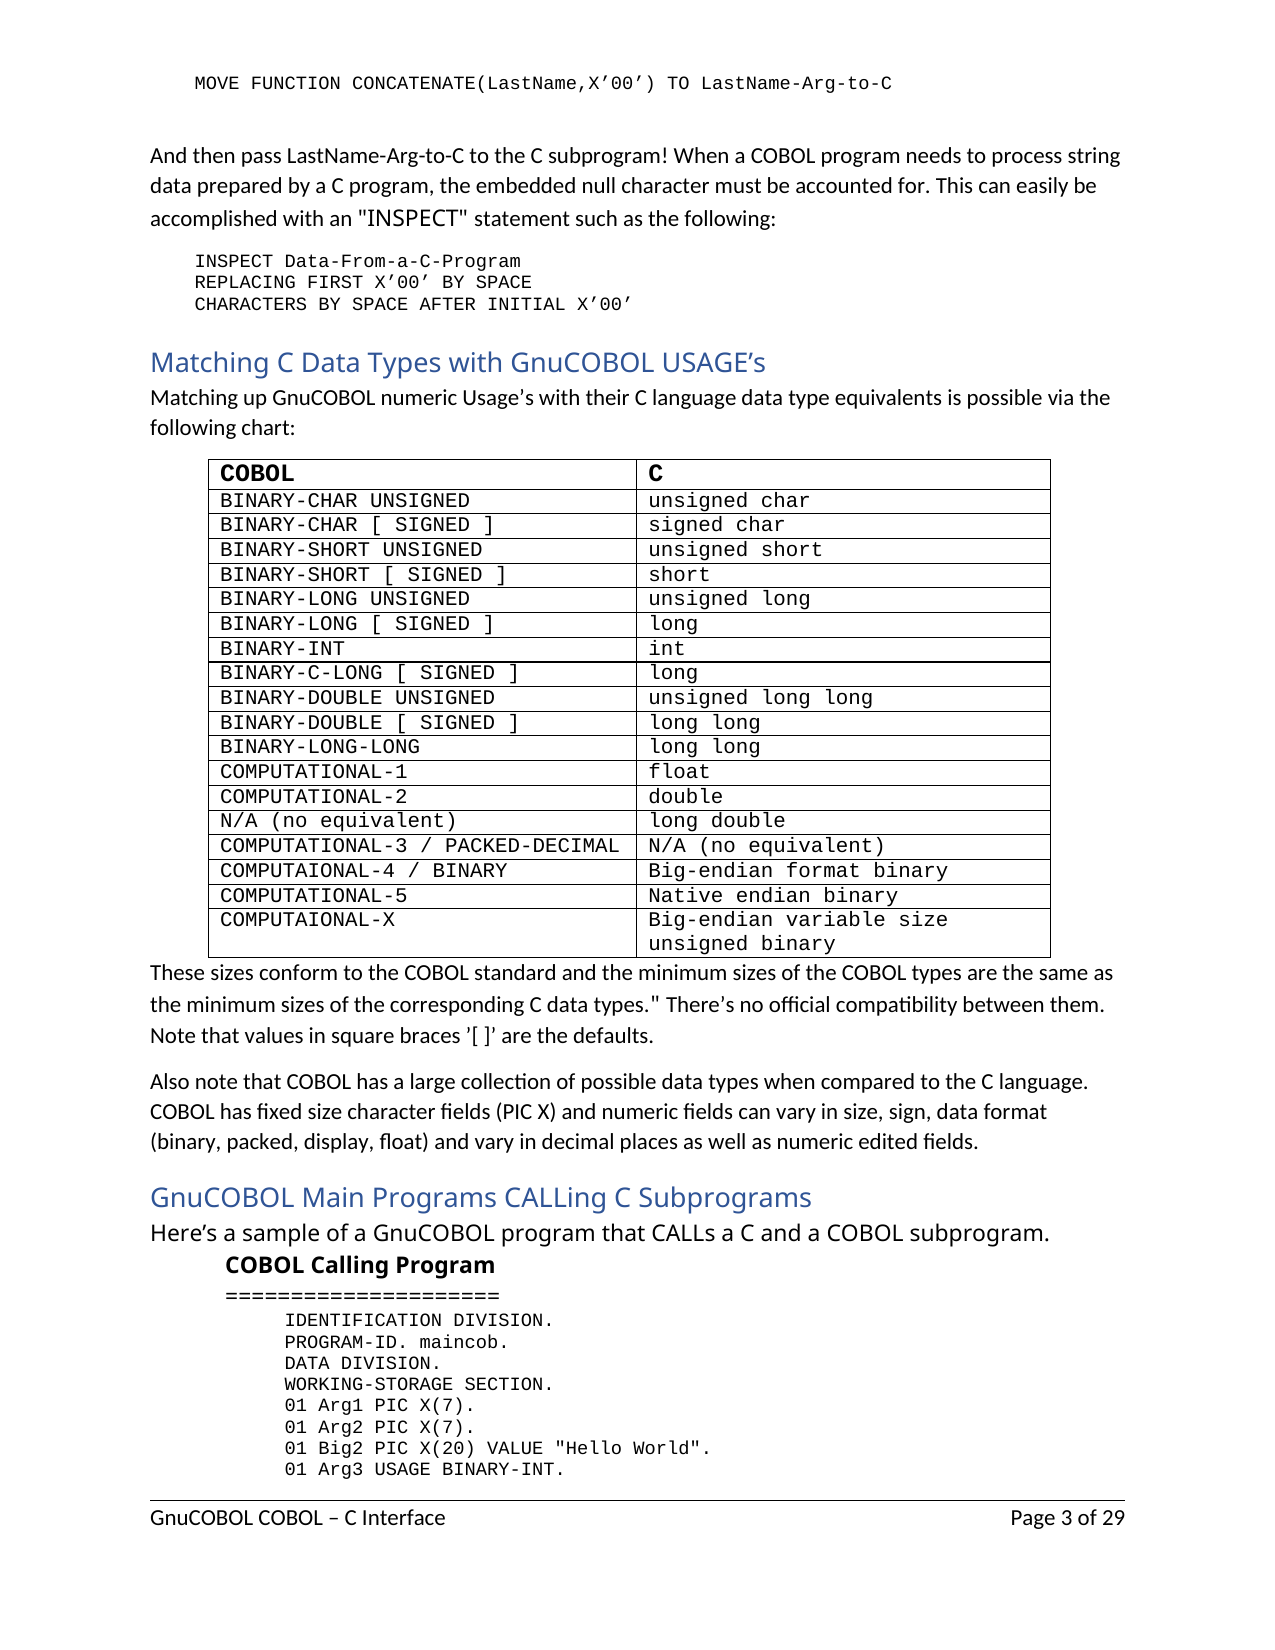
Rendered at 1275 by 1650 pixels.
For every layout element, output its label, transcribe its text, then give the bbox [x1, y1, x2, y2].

table_cell BINARY-SHORT [ SIGNED ] [209, 564, 636, 587]
text And then pass LastName-Arg-to-C to the C subprogram! When a COBOL program needs to process string data prepared by a C program, the embedded null character must be accounted for. This can easily be accomplished with an "INSPECT" statement such as the following: [150, 142, 1125, 233]
text REPLACING FIRST X’00’ BY SPACE [194, 273, 1125, 294]
text 01 Arg2 PIC X(7). [194, 1417, 1125, 1439]
table_cell COMPUTATIONAL-1 [209, 761, 636, 785]
table_cell long long [637, 736, 1050, 760]
table_cell long long [637, 712, 1050, 735]
subtitle Matching C Data Types with GnuCOBOL USAGE’s [150, 343, 1125, 380]
table_cell int [637, 638, 1050, 661]
table_cell BINARY-LONG-LONG [209, 736, 636, 760]
table_cell N/A (no equivalent) [209, 811, 636, 834]
table_cell Native endian binary [637, 885, 1050, 908]
text CHARACTERS BY SPACE AFTER INITIAL X’00’ [194, 294, 1125, 316]
table_cell BINARY-LONG [ SIGNED ] [209, 613, 636, 637]
table_cell float [637, 761, 1050, 785]
table_cell N/A (no equivalent) [637, 835, 1050, 859]
table_cell COMPUTATIONAL-3 / PACKED-DECIMAL [209, 835, 636, 859]
text IDENTIFICATION DIVISION. [194, 1311, 1125, 1332]
table_cell Big-endian format binary [637, 860, 1050, 883]
table_cell BINARY-DOUBLE [ SIGNED ] [209, 712, 636, 735]
table_cell unsigned long [637, 588, 1050, 612]
text Matching up GnuCOBOL numeric Usage’s with their C language data type equivalents is possible via the following chart: [150, 383, 1125, 441]
table_cell unsigned short [637, 539, 1050, 563]
table_header COBOL [209, 460, 636, 488]
table_cell BINARY-LONG UNSIGNED [209, 588, 636, 612]
table_cell BINARY-INT [209, 638, 636, 661]
text 01 Arg3 USAGE BINARY-INT. [194, 1460, 1125, 1481]
table_cell unsigned long long [637, 687, 1050, 711]
table_cell COMPUTATIONAL-5 [209, 885, 636, 908]
text Here’s a sample of a GnuCOBOL program that CALLs a C and a COBOL subprogram. [150, 1217, 1125, 1249]
table_cell double [637, 786, 1050, 809]
text DATA DIVISION. [194, 1354, 1125, 1375]
table_cell signed char [637, 514, 1050, 538]
text PROGRAM-ID. maincob. [194, 1332, 1125, 1354]
text 01 Big2 PIC X(20) VALUE "Hello World". [194, 1439, 1125, 1460]
table_cell long [637, 613, 1050, 637]
table_cell COMPUTAIONAL-X [209, 909, 636, 957]
table_cell long [637, 663, 1050, 686]
table_cell BINARY-CHAR [ SIGNED ] [209, 514, 636, 538]
table_cell BINARY-DOUBLE UNSIGNED [209, 687, 636, 711]
text COBOL Calling Program [150, 1249, 1125, 1280]
text These sizes conform to the COBOL standard and the minimum sizes of the COBOL types are the same as the minimum sizes of the corresponding C data types." There’s no official compatibility between them. Note that values in square braces ’[ ]’ are the defaults. [150, 958, 1125, 1049]
text ===================== [150, 1280, 1125, 1311]
table_cell Big-endian variable size unsigned binary [637, 909, 1050, 957]
table_cell short [637, 564, 1050, 587]
text WORKING-STORAGE SECTION. [194, 1375, 1125, 1396]
table_cell unsigned char [637, 490, 1050, 513]
text INSPECT Data-From-a-C-Program [194, 252, 1125, 273]
table_cell long double [637, 811, 1050, 834]
text 01 Arg1 PIC X(7). [194, 1396, 1125, 1417]
text MOVE FUNCTION CONCATENATE(LastName,X’00’) TO LastName-Arg-to-C [194, 74, 1125, 95]
table_header C [637, 460, 1050, 488]
table_cell COMPUTAIONAL-4 / BINARY [209, 860, 636, 883]
table_cell BINARY-SHORT UNSIGNED [209, 539, 636, 563]
text Also note that COBOL has a large collection of possible data types when compared to the C language. COBOL has fixed size character fields (PIC X) and numeric fields can vary in size, sign, data format (binary, packed, display, float) and vary in decimal places as well as numeric edited fields. [150, 1067, 1125, 1155]
table_cell BINARY-CHAR UNSIGNED [209, 490, 636, 513]
table_cell BINARY-C-LONG [ SIGNED ] [209, 663, 636, 686]
table_cell COMPUTATIONAL-2 [209, 786, 636, 809]
subtitle GnuCOBOL Main Programs CALLing C Subprograms [150, 1178, 1125, 1215]
